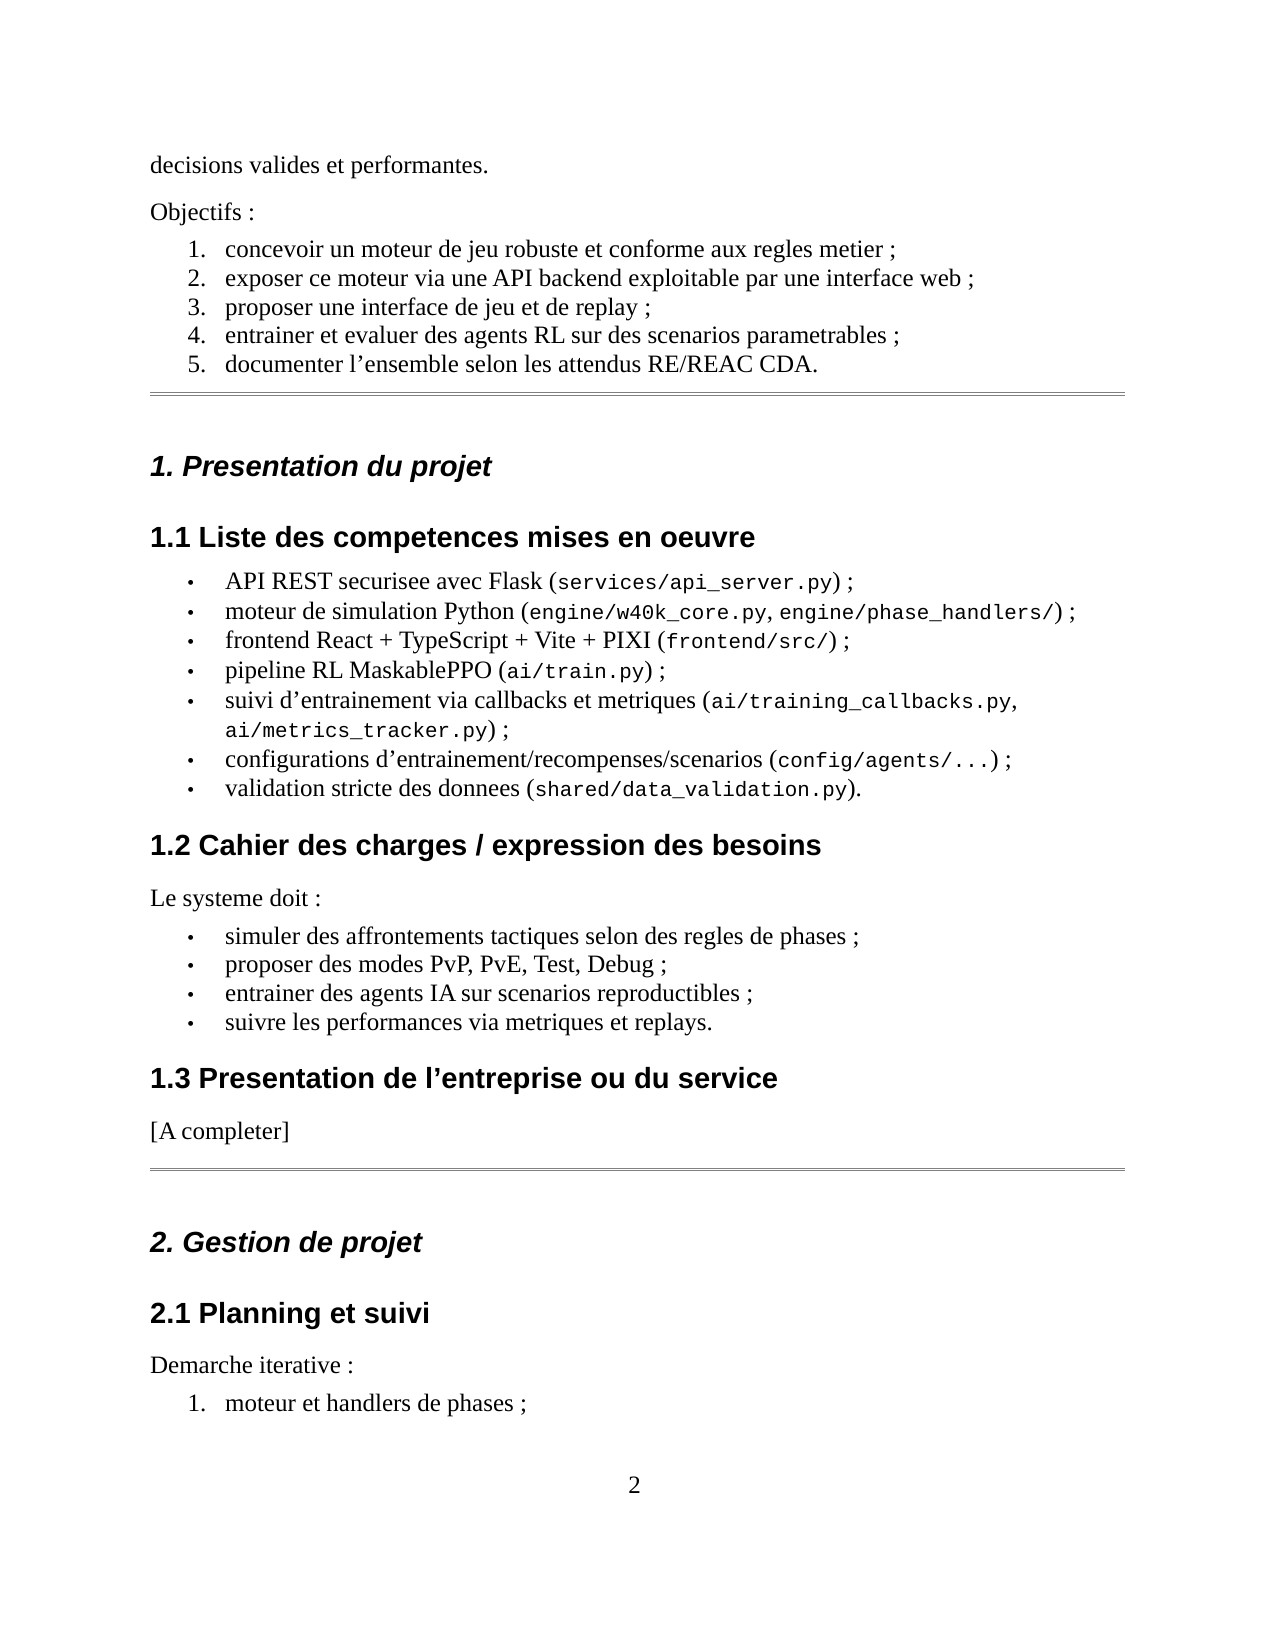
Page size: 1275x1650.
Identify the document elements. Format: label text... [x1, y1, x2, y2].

subtitle 2.1 Planning et suivi [150, 1296, 1125, 1329]
text Objectifs : [150, 197, 1125, 225]
list exposer ce moteur via une API backend exploitable par une interface web ; [187, 263, 1125, 292]
list configurations d’entrainement/recompenses/scenarios (config/agents/...) ; [187, 744, 1125, 773]
list proposer des modes PvP, PvE, Test, Debug ; [187, 949, 1125, 978]
text decisions valides et performantes. [150, 150, 1125, 179]
subtitle 1. Presentation du projet [150, 449, 1125, 483]
list suivre les performances via metriques et replays. [187, 1007, 1125, 1036]
text Demarche iterative : [150, 1351, 1125, 1379]
list frontend React + TypeScript + Vite + PIXI (frontend/src/) ; [187, 626, 1125, 655]
list pipeline RL MaskablePPO (ai/train.py) ; [187, 655, 1125, 685]
text Le systeme doit : [150, 883, 1125, 912]
list simuler des affrontements tactiques selon des regles de phases ; [187, 921, 1125, 949]
list proposer une interface de jeu et de replay ; [187, 292, 1125, 321]
list suivi d’entrainement via callbacks et metriques (ai/training_callbacks.py, ai/metrics_tracker.py) ; [187, 685, 1125, 744]
subtitle 2. Gestion de projet [150, 1224, 1125, 1258]
list concevoir un moteur de jeu robuste et conforme aux regles metier ; [187, 234, 1125, 263]
list documenter l’ensemble selon les attendus RE/REAC CDA. [187, 349, 1125, 378]
subtitle 1.3 Presentation de l’entreprise ou du service [150, 1061, 1125, 1094]
text [A completer] [150, 1116, 1125, 1144]
list entrainer des agents IA sur scenarios reproductibles ; [187, 978, 1125, 1007]
list moteur de simulation Python (engine/w40k_core.py, engine/phase_handlers/) ; [187, 596, 1125, 626]
list validation stricte des donnees (shared/data_validation.py). [187, 773, 1125, 803]
list entrainer et evaluer des agents RL sur des scenarios parametrables ; [187, 321, 1125, 349]
subtitle 1.2 Cahier des charges / expression des besoins [150, 828, 1125, 862]
list API REST securisee avec Flask (services/api_server.py) ; [187, 566, 1125, 596]
list moteur et handlers de phases ; [187, 1388, 1125, 1417]
subtitle 1.1 Liste des competences mises en oeuvre [150, 520, 1125, 554]
